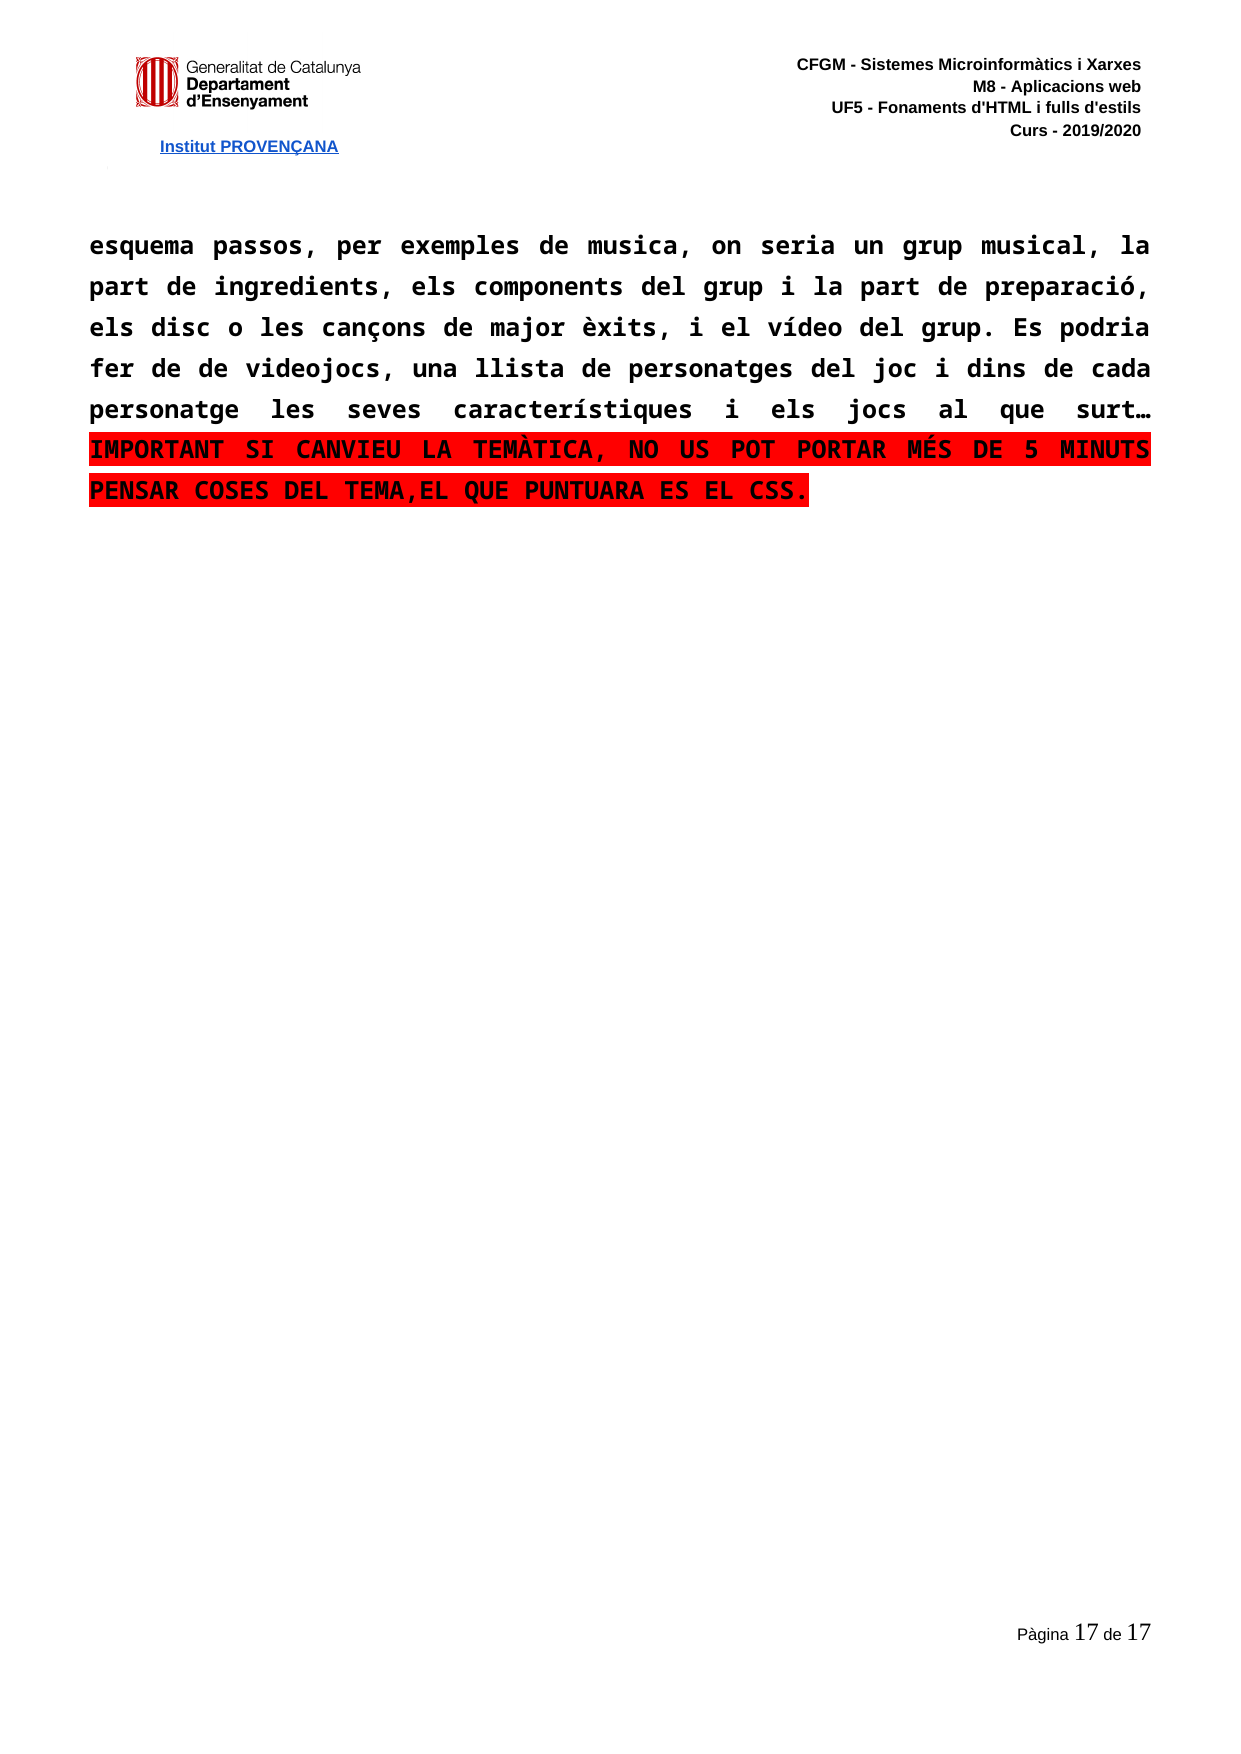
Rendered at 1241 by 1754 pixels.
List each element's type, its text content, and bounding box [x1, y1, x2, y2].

picture [99, 32, 397, 133]
text esquema passos, per exemples de musica, on seria un grup musical, la part de ingredients, els components del grup i la part de preparació, els disc o les cançons de major èxits, i el vídeo del grup. Es podria fer de de videojocs, una llista de personatges del joc i dins de cada personatge les seves característiques i els jocs al que surt… IMPORTANT SI CANVIEU LA TEMÀTICA, NO US POT PORTAR MÉS DE 5 MINUTS PENSAR COSES DEL TEMA,EL QUE PUNTUARA ES EL CSS. [89, 228, 1151, 507]
